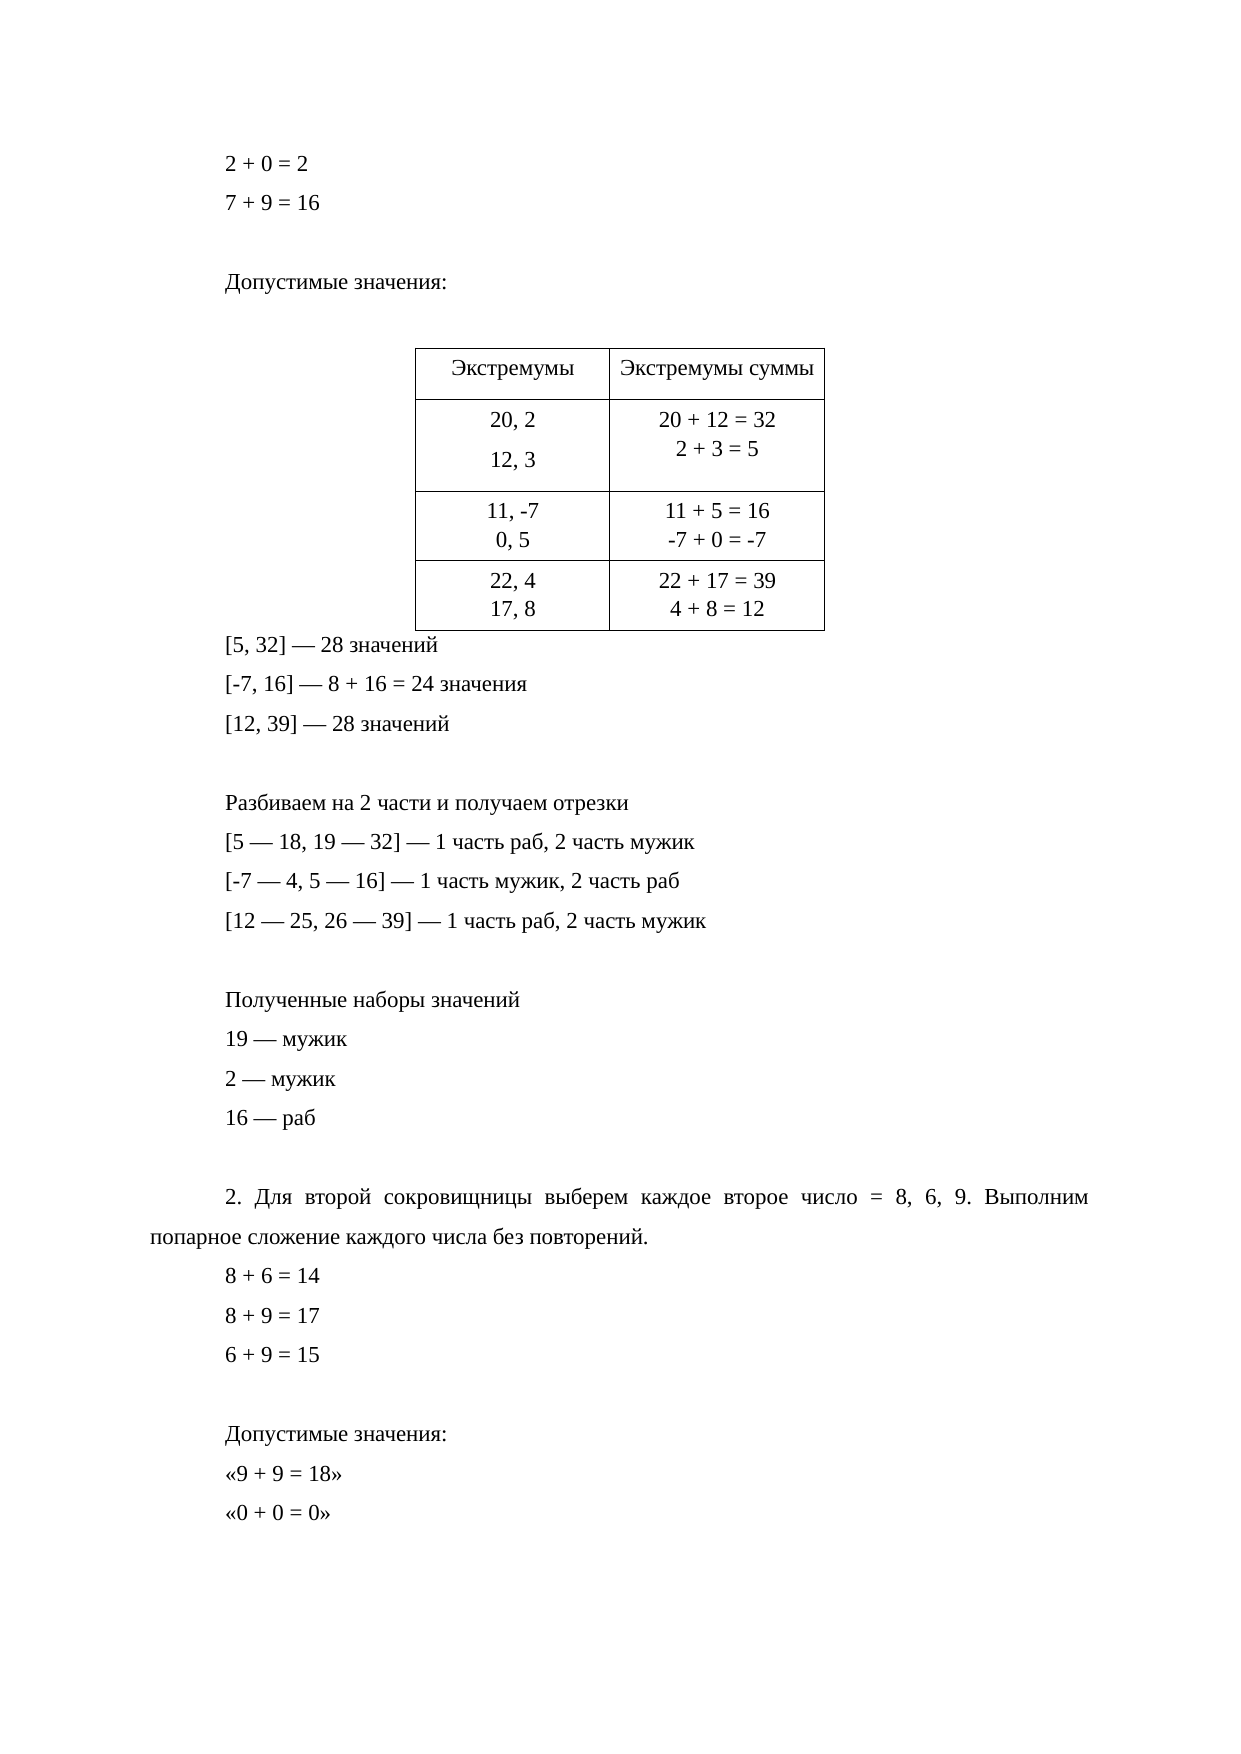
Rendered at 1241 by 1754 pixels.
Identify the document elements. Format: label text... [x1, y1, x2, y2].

text «9 + 9 = 18» [150, 1460, 1090, 1486]
table_header Экстремумы [416, 349, 609, 399]
text 19 — мужик [150, 1025, 1090, 1052]
text [12 — 25, 26 — 39] — 1 часть раб, 2 часть мужик [150, 907, 1090, 933]
table_cell 11 + 5 = 16 -7 + 0 = -7 [610, 492, 824, 560]
text 8 + 9 = 17 [150, 1302, 1090, 1328]
table_header Экстремумы суммы [610, 349, 824, 399]
text Полученные наборы значений [150, 986, 1090, 1012]
text 2 — мужик [150, 1065, 1090, 1091]
text «0 + 0 = 0» [150, 1499, 1090, 1526]
text Допустимые значения: [150, 268, 1090, 295]
text [12, 39] — 28 значений [150, 709, 1090, 736]
text [-7, 16] — 8 + 16 = 24 значения [150, 670, 1090, 696]
text 7 + 9 = 16 [150, 189, 1090, 216]
table_cell 20, 2 12, 3 [416, 400, 609, 491]
text 2 + 0 = 2 [150, 150, 1090, 176]
text Разбиваем на 2 части и получаем отрезки [150, 788, 1090, 815]
text [-7 — 4, 5 — 16] — 1 часть мужик, 2 часть раб [150, 867, 1090, 894]
table_cell 22 + 17 = 39 4 + 8 = 12 [610, 561, 824, 629]
text 16 — раб [150, 1104, 1090, 1131]
table_cell 20 + 12 = 32 2 + 3 = 5 [610, 400, 824, 491]
text 2. Для второй сокровищницы выберем каждое второе число = 8, 6, 9. Выполним попарное сложение каждого числа без повторений. [150, 1183, 1090, 1249]
table_cell 11, -7 0, 5 [416, 492, 609, 560]
text Допустимые значения: [150, 1420, 1090, 1447]
table_cell 22, 4 17, 8 [416, 561, 609, 629]
text [5, 32] — 28 значений [150, 631, 1090, 657]
text 6 + 9 = 15 [150, 1341, 1090, 1368]
text 8 + 6 = 14 [150, 1262, 1090, 1289]
text [5 — 18, 19 — 32] — 1 часть раб, 2 часть мужик [150, 828, 1090, 854]
